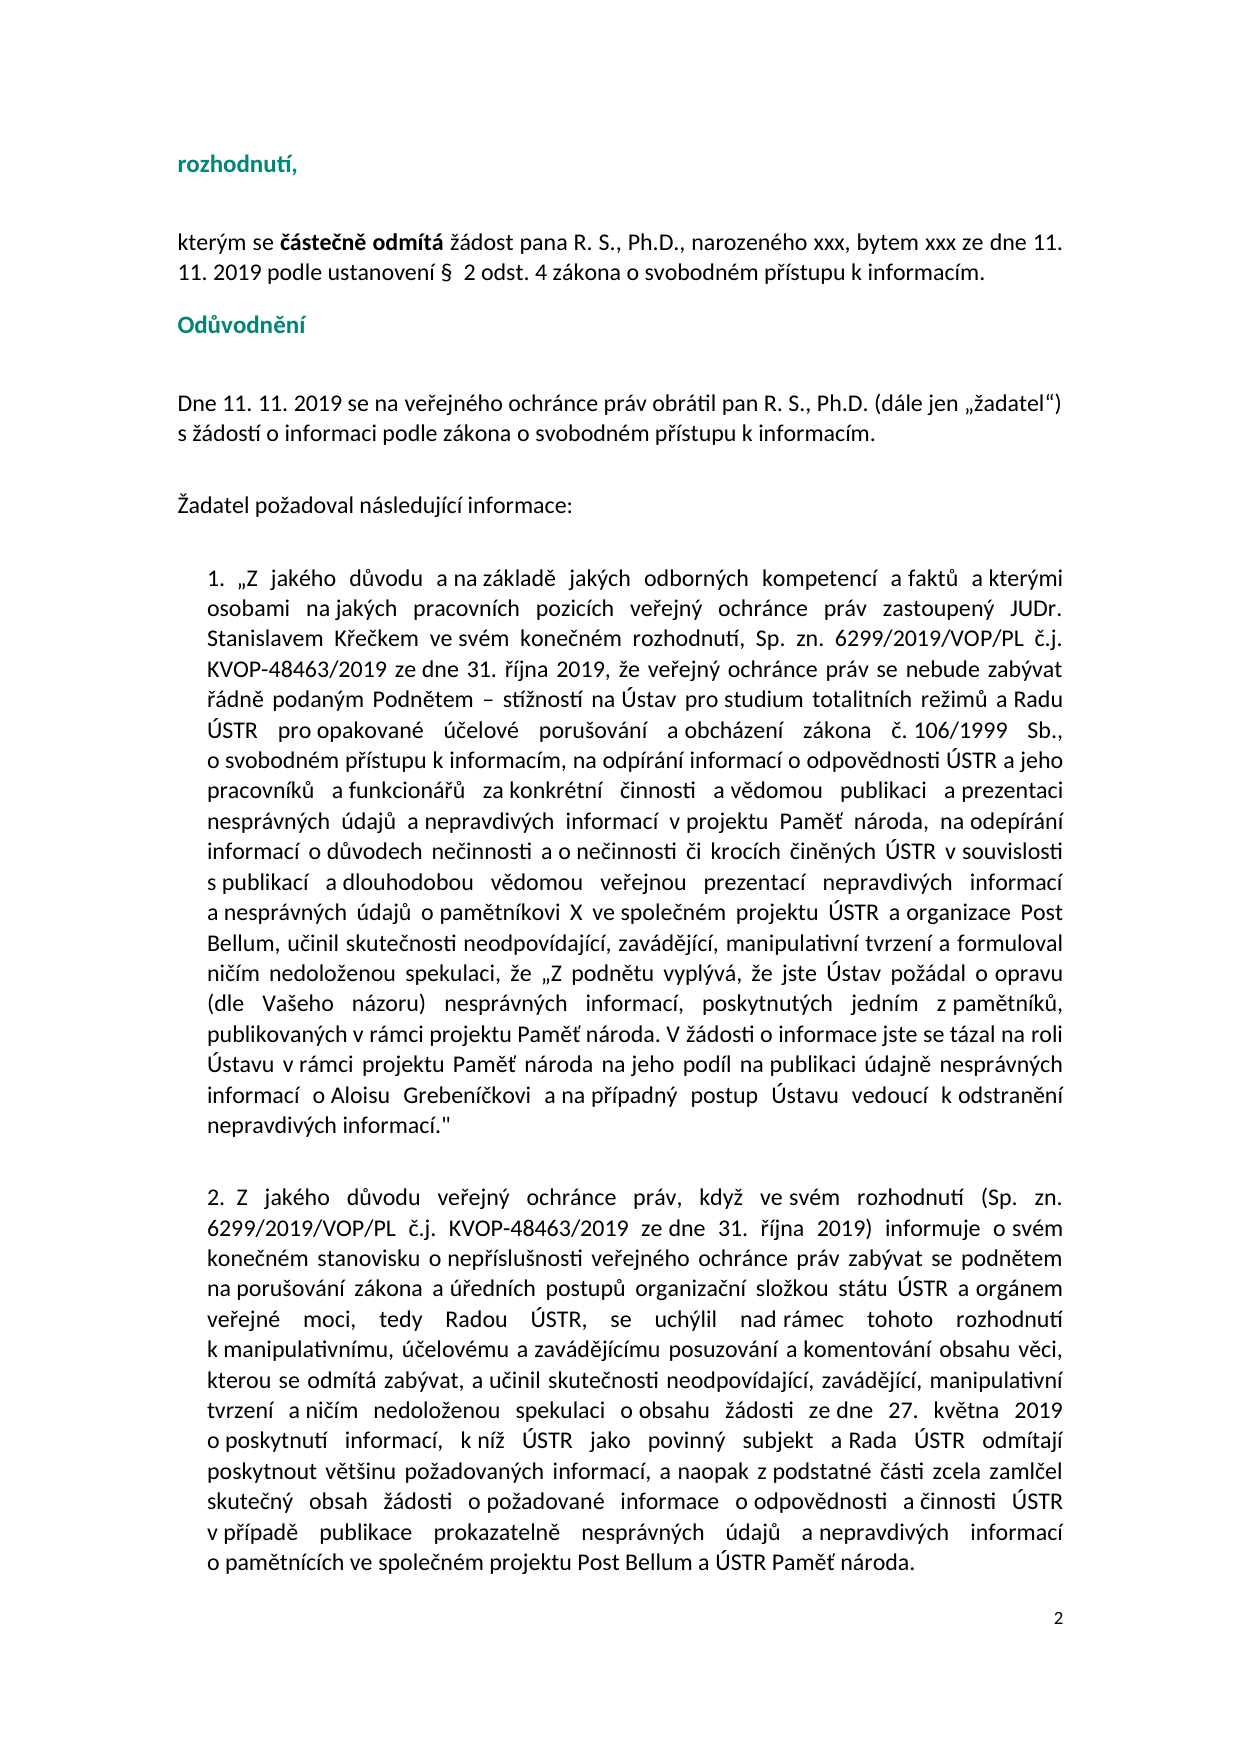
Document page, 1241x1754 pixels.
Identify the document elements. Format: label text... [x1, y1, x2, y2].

subtitle rozhodnutí, [177, 148, 1063, 178]
text kterým se částečně odmítá žádost pana R. S., Ph.D., narozeného xxx, bytem xxx ze dne 11. 11. 2019 podle ustanovení § 2 odst. 4 zákona o svobodném přístupu k informacím. [177, 227, 1063, 287]
text Žadatel požadoval následující informace: [177, 491, 1063, 520]
list „Z jakého důvodu a na základě jakých odborných kompetencí a faktů a kterými osobami na jakých pracovních pozicích veřejný ochránce práv zastoupený JUDr. Stanislavem Křečkem ve svém konečném rozhodnutí, Sp. zn. 6299/2019/VOP/PL č.j. KVOP-48463/2019 ze dne 31. října 2019, že veřejný ochránce práv se nebude zabývat řádně podaným Podnětem – stížností na Ústav pro studium totalitních režimů a Radu ÚSTR pro opakované účelové porušování a obcházení zákona č. 106/1999 Sb., o svobodném přístupu k informacím, na odpírání informací o odpovědnosti ÚSTR a jeho pracovníků a funkcionářů za konkrétní činnosti a vědomou publikaci a prezentaci nesprávných údajů a nepravdivých informací v projektu Paměť národa, na odepírání informací o důvodech nečinnosti a o nečinnosti či krocích činěných ÚSTR v souvislosti s publikací a dlouhodobou vědomou veřejnou prezentací nepravdivých informací a nesprávných údajů o pamětníkovi X ve společném projektu ÚSTR a organizace Post Bellum, učinil skutečnosti neodpovídající, zavádějící, manipulativní tvrzení a formuloval ničím nedoloženou spekulaci, že „Z podnětu vyplývá, že jste Ústav požádal o opravu (dle Vašeho názoru) nesprávných informací, poskytnutých jedním z pamětníků, publikovaných v rámci projektu Paměť národa. V žádosti o informace jste se tázal na roli Ústavu v rámci projektu Paměť národa na jeho podíl na publikaci údajně nesprávných informací o Aloisu Grebeníčkovi a na případný postup Ústavu vedoucí k odstranění nepravdivých informací." [207, 563, 1063, 1139]
list Z jakého důvodu veřejný ochránce práv, když ve svém rozhodnutí (Sp. zn. 6299/2019/VOP/PL č.j. KVOP-48463/2019 ze dne 31. října 2019) informuje o svém konečném stanovisku o nepříslušnosti veřejného ochránce práv zabývat se podnětem na porušování zákona a úředních postupů organizační složkou státu ÚSTR a orgánem veřejné moci, tedy Radou ÚSTR, se uchýlil nad rámec tohoto rozhodnutí k manipulativnímu, účelovému a zavádějícímu posuzování a komentování obsahu věci, kterou se odmítá zabývat, a učinil skutečnosti neodpovídající, zavádějící, manipulativní tvrzení a ničím nedoloženou spekulaci o obsahu žádosti ze dne 27. května 2019 o poskytnutí informací, k níž ÚSTR jako povinný subjekt a Rada ÚSTR odmítají poskytnout většinu požadovaných informací, a naopak z podstatné části zcela zamlčel skutečný obsah žádosti o požadované informace o odpovědnosti a činnosti ÚSTR v případě publikace prokazatelně nesprávných údajů a nepravdivých informací o pamětnících ve společném projektu Post Bellum a ÚSTR Paměť národa. [207, 1182, 1063, 1577]
subtitle Odůvodnění [177, 309, 1063, 339]
text Dne 11. 11. 2019 se na veřejného ochránce práv obrátil pan R. S., Ph.D. (dále jen „žadatel“) s žádostí o informaci podle zákona o svobodném přístupu k informacím. [177, 388, 1063, 448]
